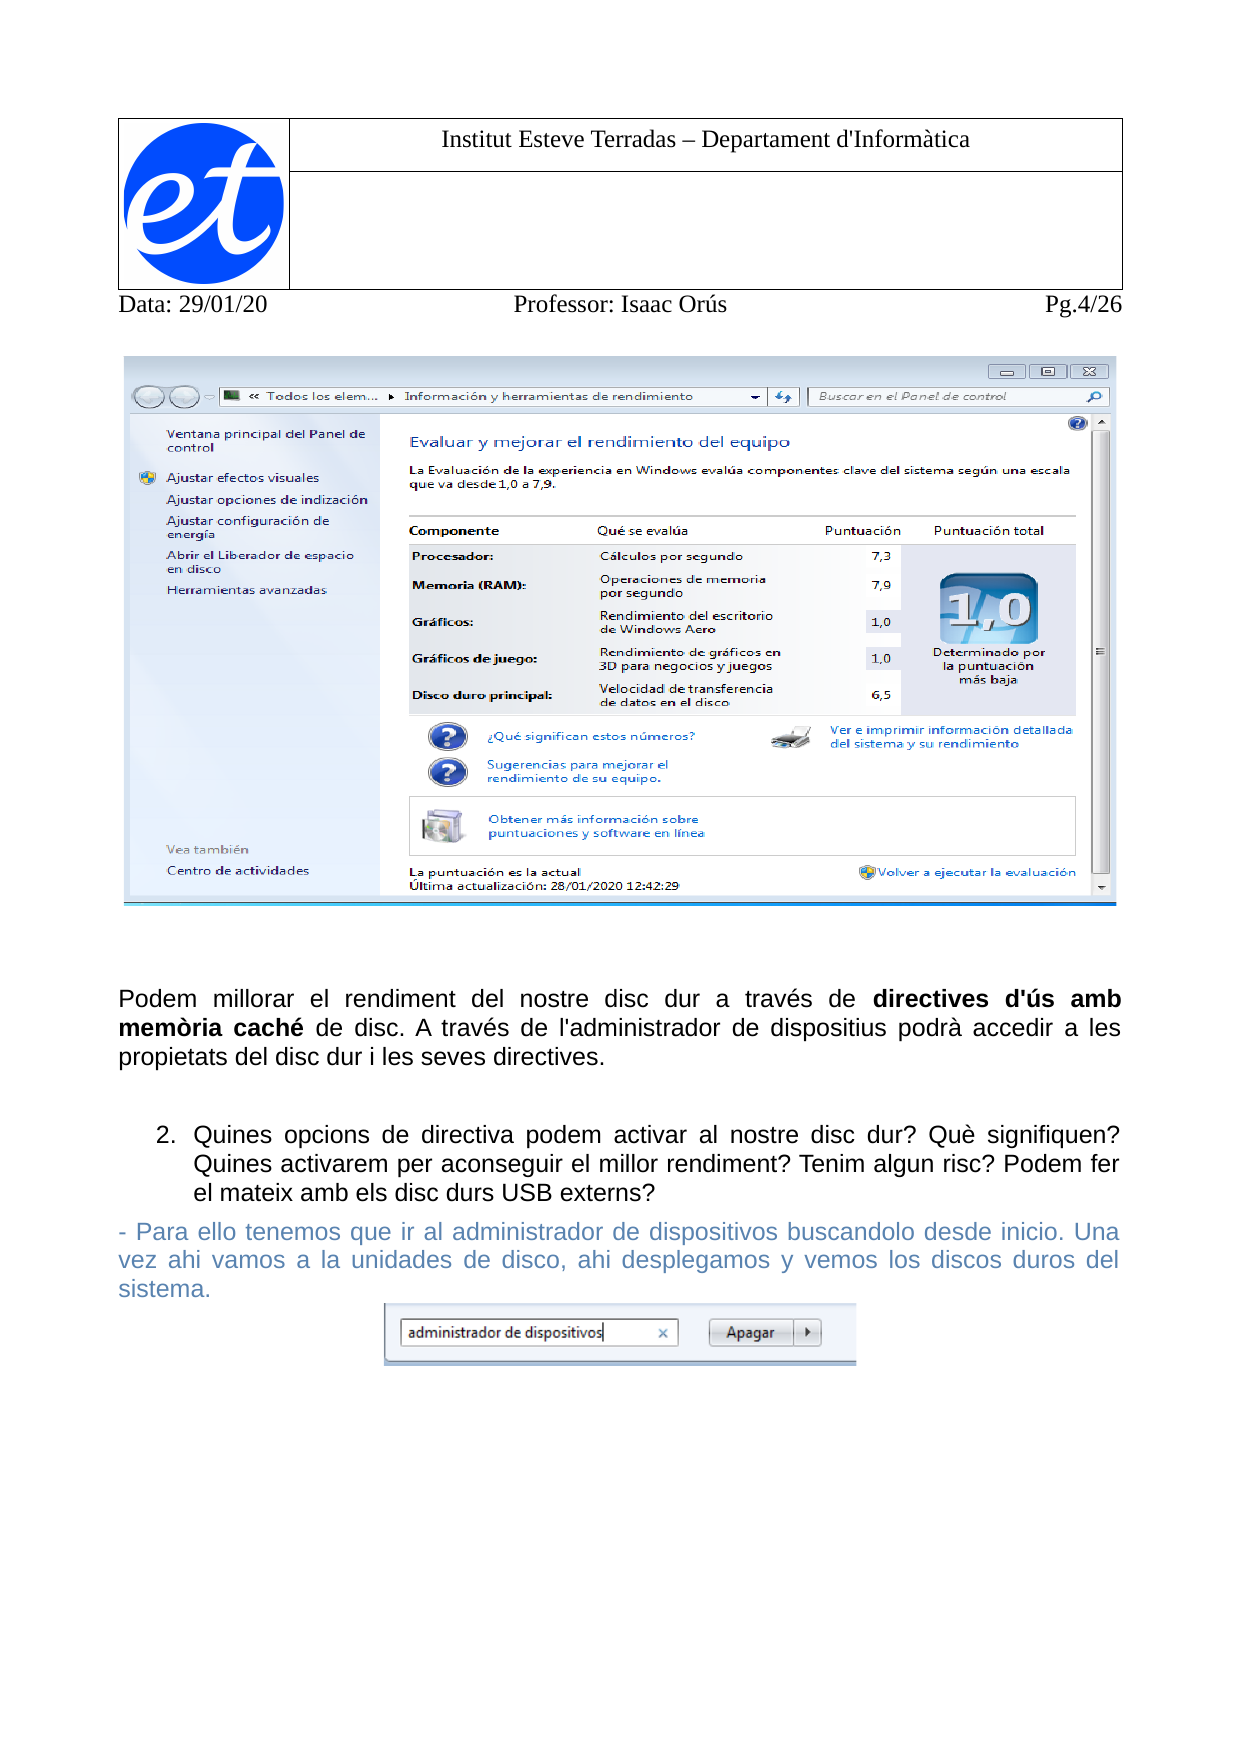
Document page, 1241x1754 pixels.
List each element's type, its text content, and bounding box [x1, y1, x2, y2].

picture [383, 1303, 857, 1366]
picture [123, 123, 284, 284]
text Podem millorar el rendiment del nostre disc dur a través de directives d'ús amb memòria caché de disc. A través de l'administrador de dispositius podrà accedir a les propietats del disc dur i les seves directives. [118, 984, 1122, 1071]
text - Para ello tenemos que ir al administrador de dispositivos buscandolo desde inicio. Una vez ahi vamos a la unidades de disco, ahi desplegamos y vemos los discos duros del sistema. [118, 1217, 1122, 1303]
list Quines opcions de directiva podem activar al nostre disc dur? Què signifiquen? Quines activarem per aconseguir el millor rendiment? Tenim algun risc? Podem fer el mateix amb els disc durs USB externs? [156, 1120, 1122, 1206]
picture [123, 356, 1117, 906]
